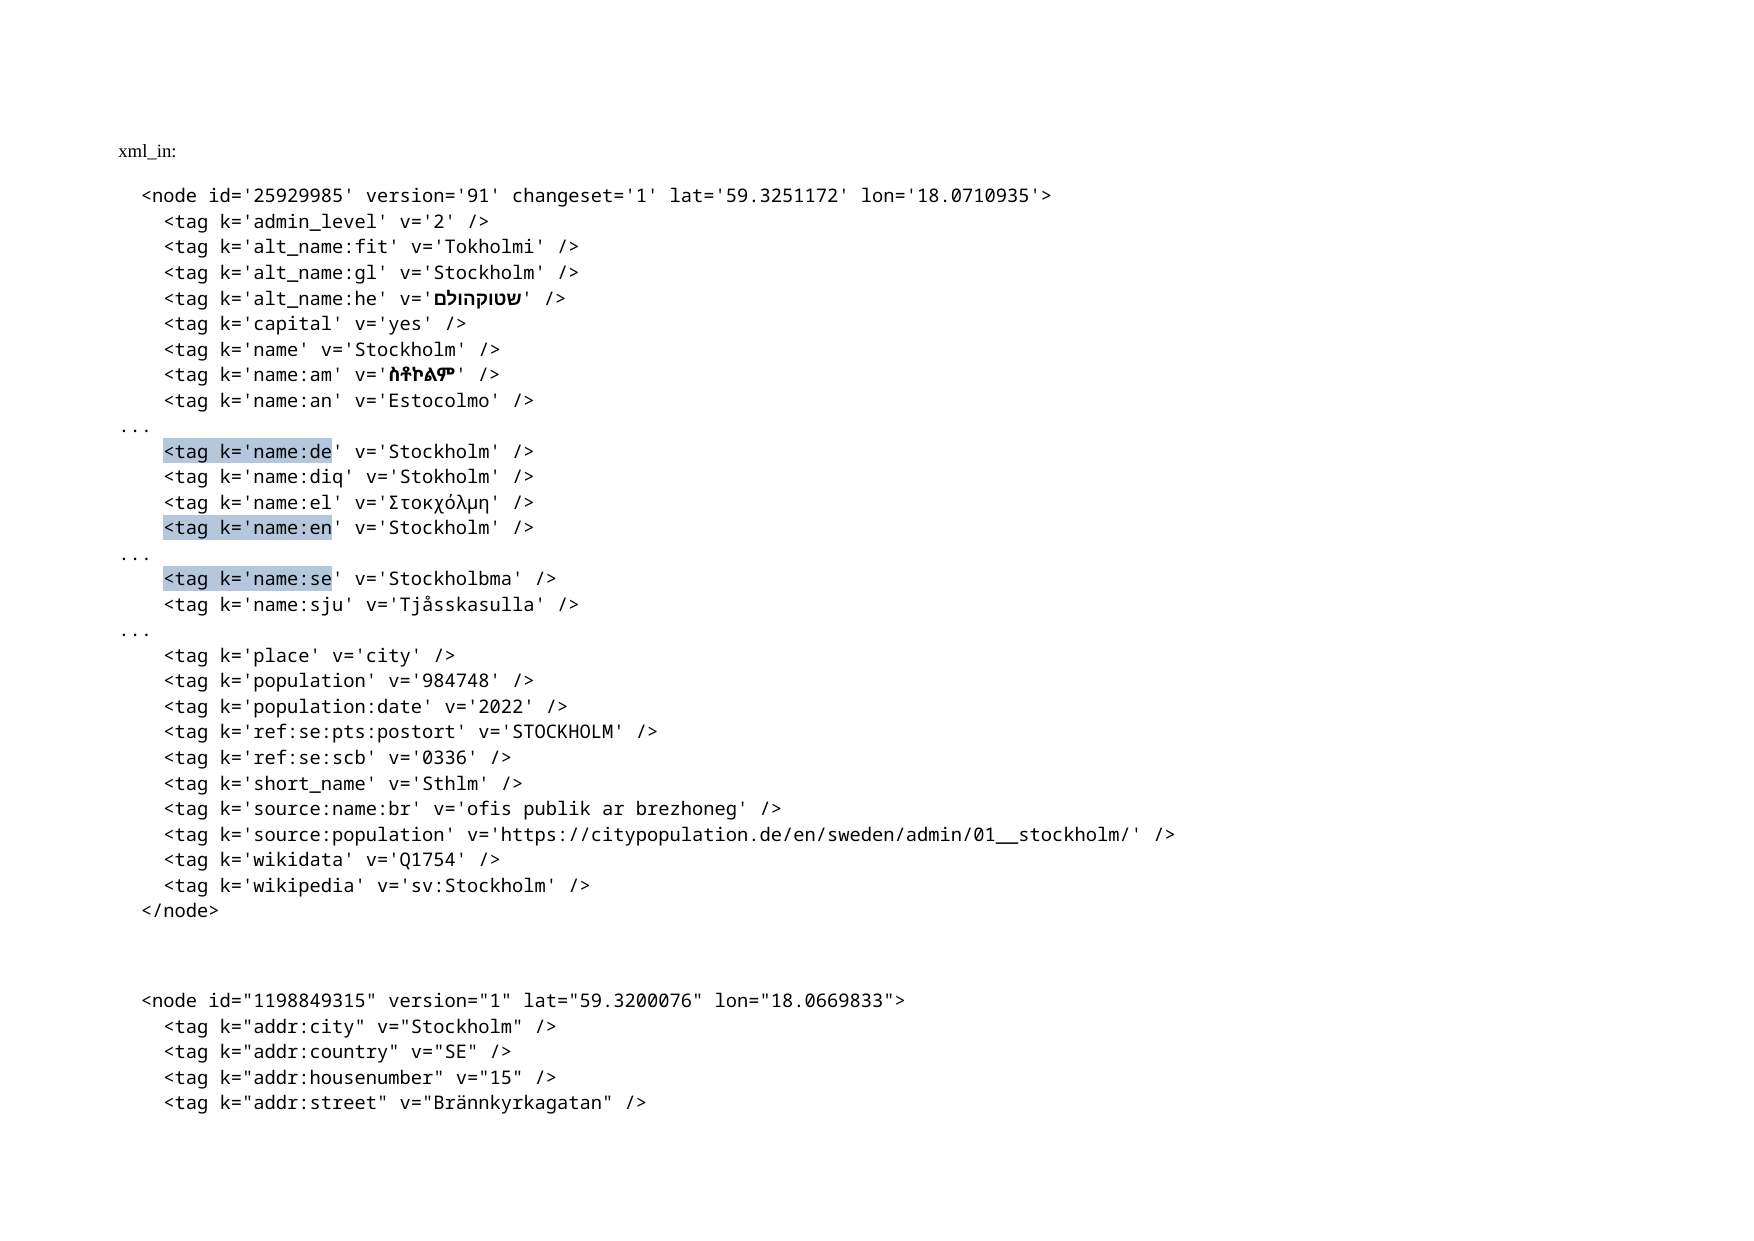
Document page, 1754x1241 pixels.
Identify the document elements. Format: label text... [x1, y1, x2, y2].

text <tag k='name:de' v='Stockholm' /> [118, 438, 1636, 463]
text <tag k="addr:country" v="SE" /> [118, 1039, 1636, 1064]
text <tag k='population:date' v='2022' /> [118, 693, 1636, 719]
text <tag k='capital' v='yes' /> [118, 310, 1636, 336]
text <tag k="addr:housenumber" v="15" /> [118, 1064, 1636, 1090]
text <tag k='population' v='984748' /> [118, 668, 1636, 693]
text <tag k='name:an' v='Estocolmo' /> [118, 387, 1636, 412]
text <tag k='name:diq' v='Stokholm' /> [118, 463, 1636, 489]
text <tag k='name:sju' v='Tjåsskasulla' /> [118, 591, 1636, 617]
text <node id="1198849315" version="1" lat="59.3200076" lon="18.0669833"> [118, 988, 1636, 1013]
text ... [118, 412, 1636, 438]
text <tag k='name:am' v='ስቶኮልም' /> [118, 361, 1636, 387]
text <tag k='source:population' v='https://citypopulation.de/en/sweden/admin/01__stockholm/' /> [118, 821, 1636, 846]
text <tag k='short_name' v='Sthlm' /> [118, 770, 1636, 795]
text <tag k='ref:se:pts:postort' v='STOCKHOLM' /> [118, 719, 1636, 744]
text <tag k="addr:street" v="Brännkyrkagatan" /> [118, 1090, 1636, 1115]
text </node> [118, 897, 1636, 923]
text <tag k='source:name:br' v='ofis publik ar brezhoneg' /> [118, 795, 1636, 821]
text <tag k='name:en' v='Stockholm' /> [118, 514, 1636, 540]
text <tag k='admin_level' v='2' /> [118, 208, 1636, 234]
text <tag k='alt_name:fit' v='Tokholmi' /> [118, 234, 1636, 259]
text <tag k='name:el' v='Στοκχόλμη' /> [118, 489, 1636, 514]
text <tag k='alt_name:he' v='שטוקהולם' /> [118, 285, 1636, 310]
text <node id='25929985' version='91' changeset='1' lat='59.3251172' lon='18.0710935'> [118, 183, 1636, 208]
text <tag k="addr:city" v="Stockholm" /> [118, 1013, 1636, 1039]
text ... [118, 540, 1636, 566]
text <tag k='wikidata' v='Q1754' /> [118, 846, 1636, 872]
text xml_in: [118, 140, 1636, 161]
text <tag k='place' v='city' /> [118, 642, 1636, 668]
text <tag k='name:se' v='Stockholbma' /> [118, 566, 1636, 591]
text <tag k='alt_name:gl' v='Stockholm' /> [118, 259, 1636, 285]
text <tag k='name' v='Stockholm' /> [118, 336, 1636, 361]
text ... [118, 617, 1636, 642]
text <tag k='wikipedia' v='sv:Stockholm' /> [118, 872, 1636, 897]
text <tag k='ref:se:scb' v='0336' /> [118, 744, 1636, 770]
